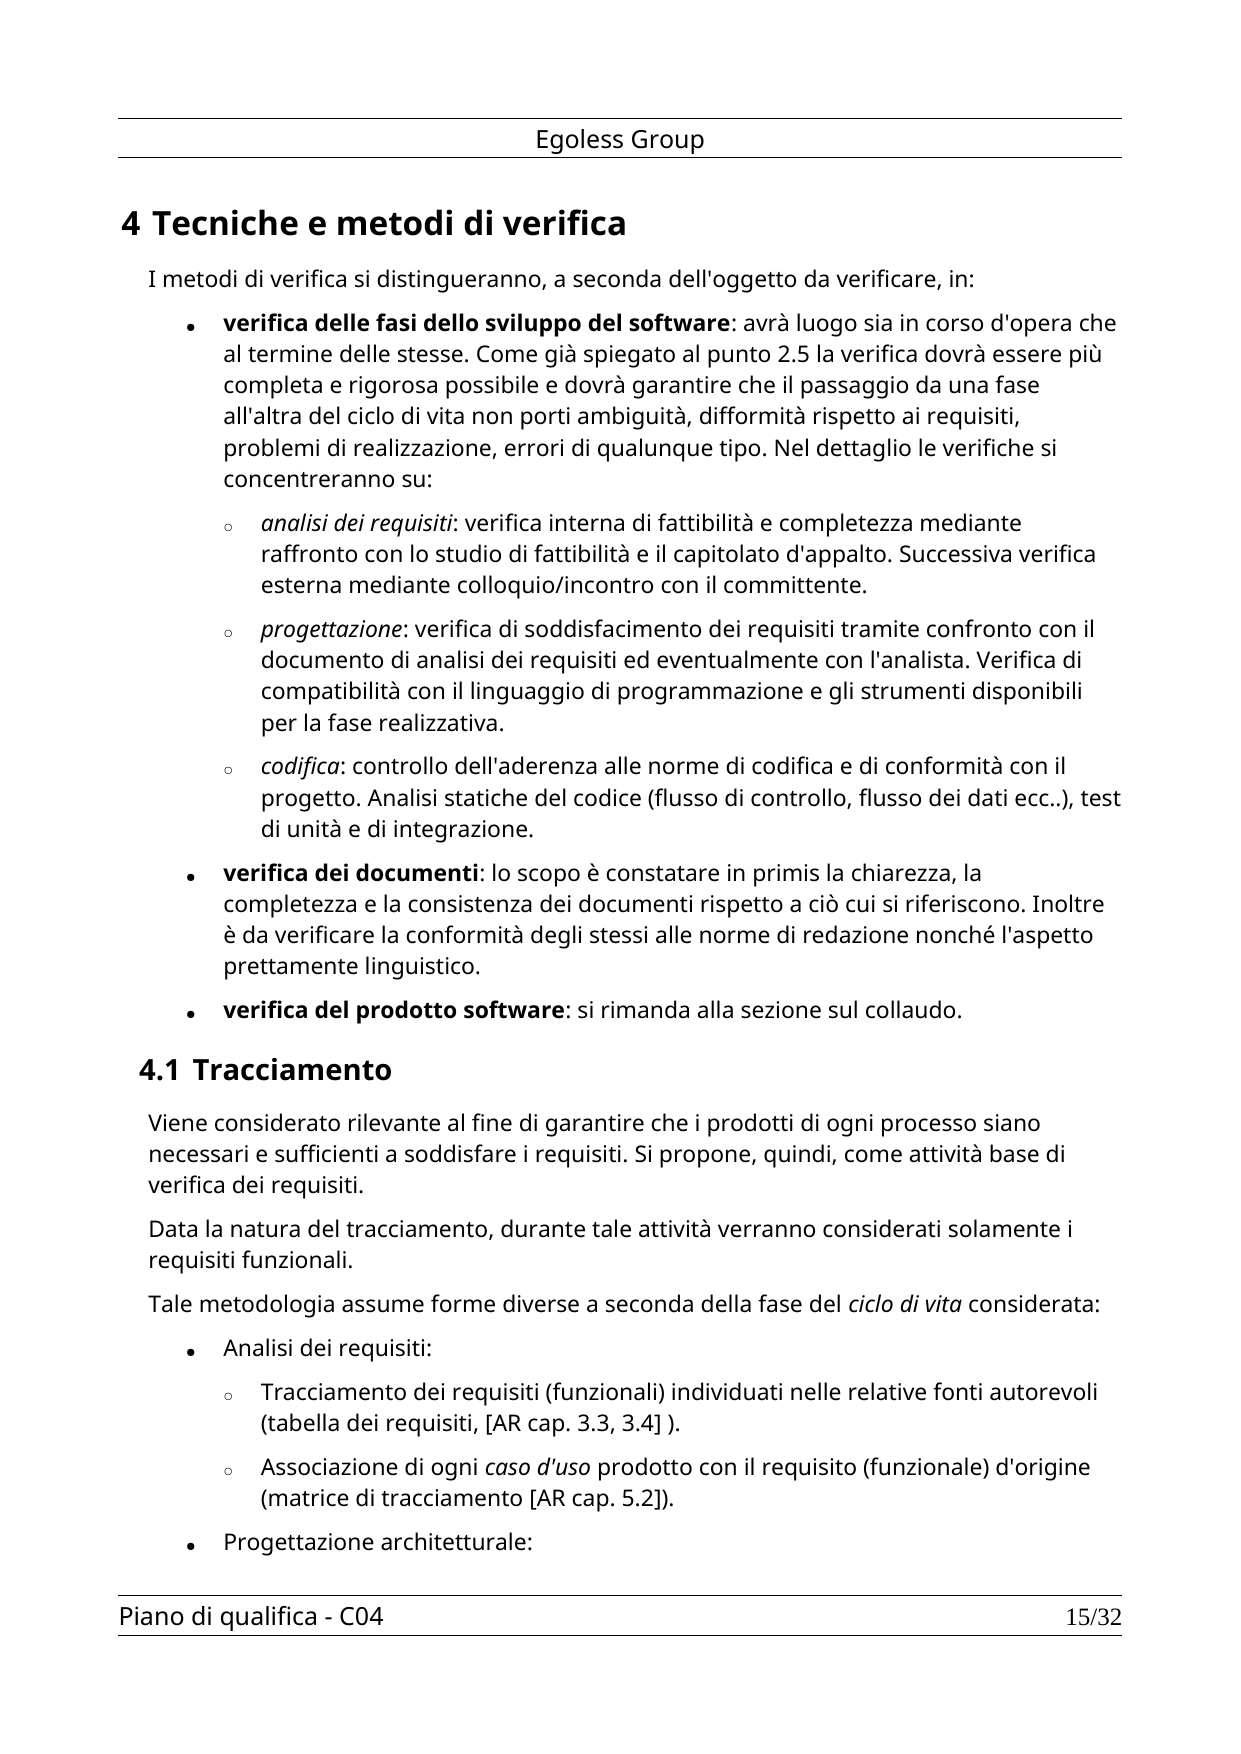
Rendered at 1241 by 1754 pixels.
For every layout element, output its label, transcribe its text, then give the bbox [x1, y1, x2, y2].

text I metodi di verifica si distingueranno, a seconda dell'oggetto da verificare, in: [148, 263, 1122, 294]
text Viene considerato rilevante al fine di garantire che i prodotti di ogni processo siano necessari e sufficienti a soddisfare i requisiti. Si propone, quindi, come attività base di verifica dei requisiti. [148, 1107, 1122, 1201]
list analisi dei requisiti: verifica interna di fattibilità e completezza mediante raffronto con lo studio di fattibilità e il capitolato d'appalto. Successiva verifica esterna mediante colloquio/incontro con il committente. [223, 507, 1122, 600]
list verifica dei documenti: lo scopo è constatare in primis la chiarezza, la completezza e la consistenza dei documenti rispetto a ciò cui si riferiscono. Inoltre è da verificare la conformità degli stessi alle norme di redazione nonché l'aspetto prettamente linguistico. [186, 857, 1122, 982]
list Progettazione architetturale: [186, 1526, 1122, 1557]
list verifica del prodotto software: si rimanda alla sezione sul collaudo. [186, 994, 1122, 1025]
list codifica: controllo dell'aderenza alle norme di codifica e di conformità con il progetto. Analisi statiche del codice (flusso di controllo, flusso dei dati ecc..), test di unità e di integrazione. [223, 750, 1122, 844]
text Tale metodologia assume forme diverse a seconda della fase del ciclo di vita considerata: [148, 1288, 1122, 1319]
list Analisi dei requisiti: [186, 1332, 1122, 1363]
text Data la natura del tracciamento, durante tale attività verranno considerati solamente i requisiti funzionali. [148, 1213, 1122, 1276]
list progettazione: verifica di soddisfacimento dei requisiti tramite confronto con il documento di analisi dei requisiti ed eventualmente con l'analista. Verifica di compatibilità con il linguaggio di programmazione e gli strumenti disponibili per la fase realizzativa. [223, 613, 1122, 738]
list Associazione di ogni caso d'uso prodotto con il requisito (funzionale) d'origine (matrice di tracciamento [AR cap. 5.2]). [223, 1451, 1122, 1513]
subtitle Tracciamento [139, 1049, 1122, 1089]
list Tracciamento dei requisiti (funzionali) individuati nelle relative fonti autorevoli (tabella dei requisiti, [AR cap. 3.3, 3.4] ). [223, 1376, 1122, 1438]
subtitle Tecniche e metodi di verifica [121, 200, 1122, 245]
list verifica delle fasi dello sviluppo del software: avrà luogo sia in corso d'opera che al termine delle stesse. Come già spiegato al punto 2.5 la verifica dovrà essere più completa e rigorosa possibile e dovrà garantire che il passaggio da una fase all'altra del ciclo di vita non porti ambiguità, difformità rispetto ai requisiti, problemi di realizzazione, errori di qualunque tipo. Nel dettaglio le verifiche si concentreranno su: [186, 307, 1122, 494]
